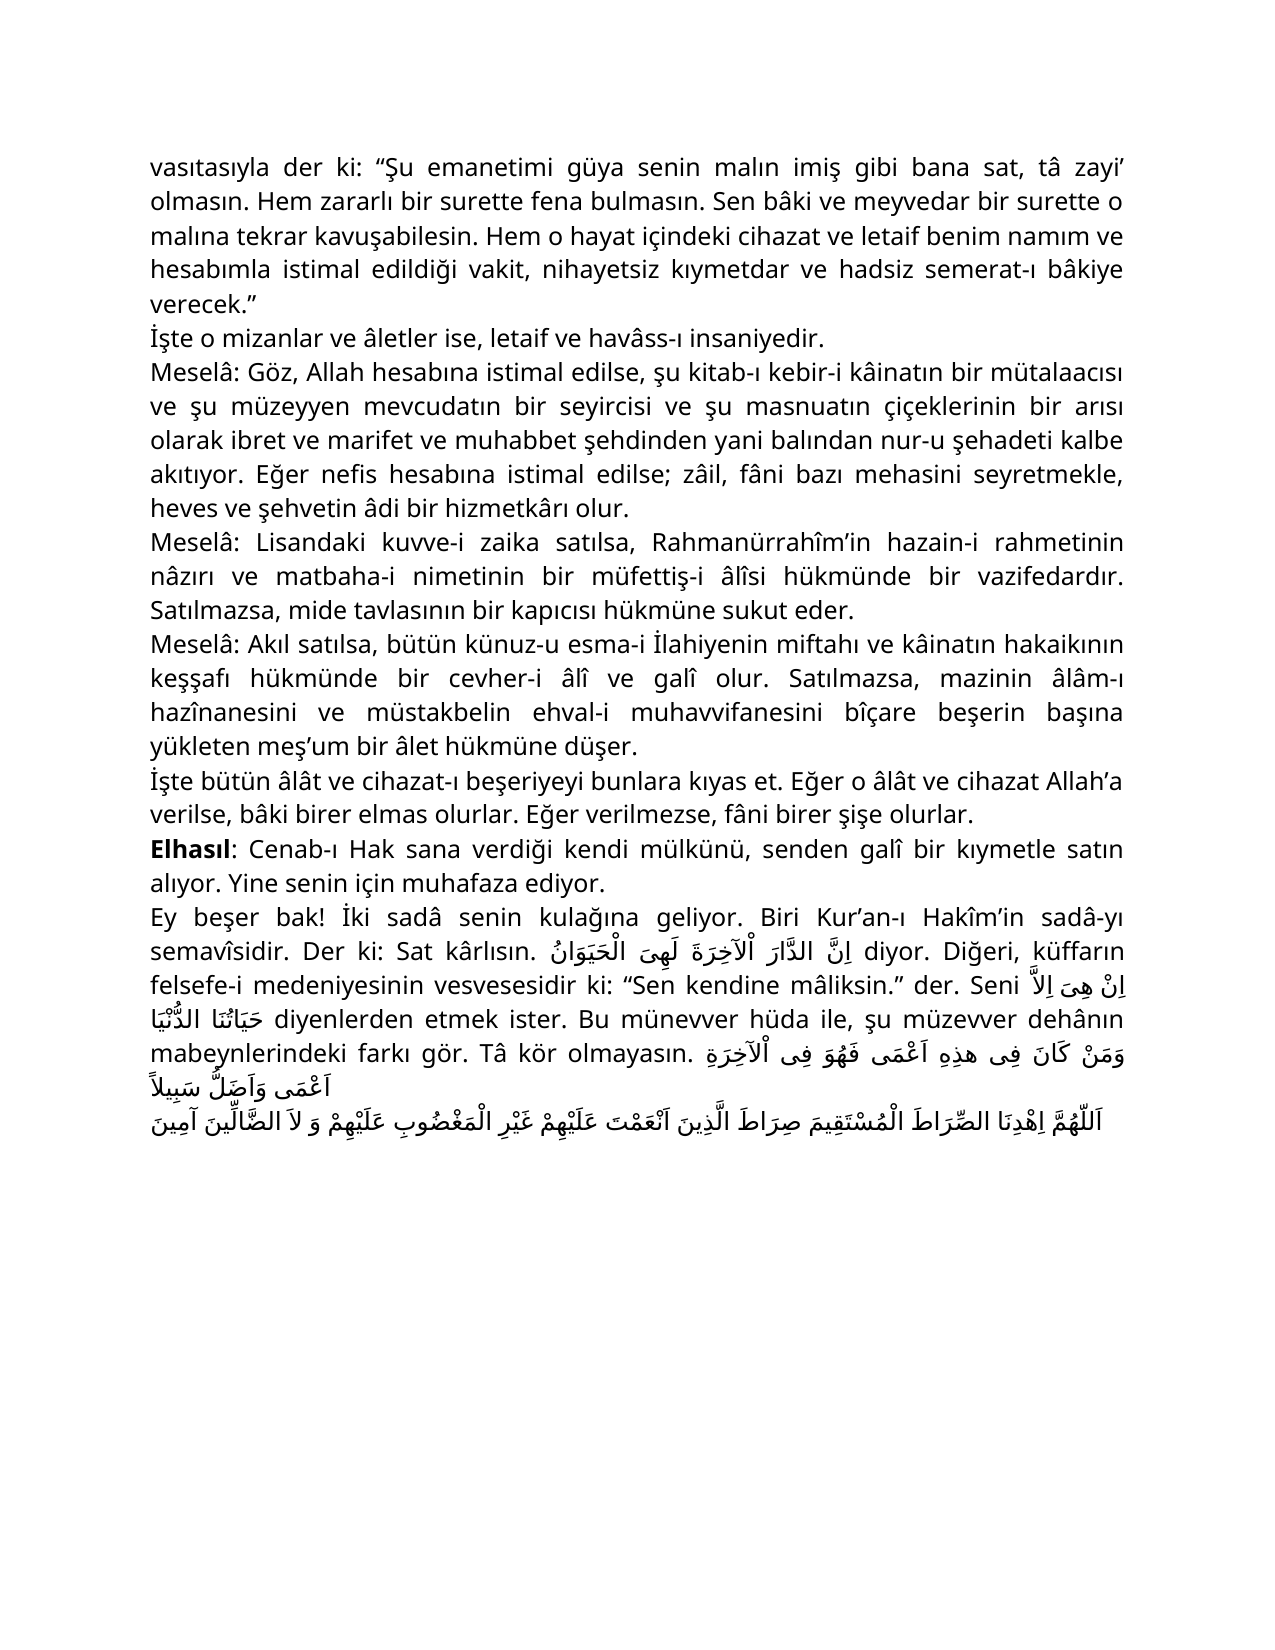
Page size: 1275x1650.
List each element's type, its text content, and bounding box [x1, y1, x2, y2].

text Elhasıl: Cenab-ı Hak sana verdiği kendi mülkünü, senden galî bir kıymetle satın alıyor. Yine senin için muhafaza ediyor. [150, 831, 1125, 899]
text Meselâ: Lisandaki kuvve-i zaika satılsa, Rahmanürrahîm’in hazain-i rahmetinin nâzırı ve matbaha-i nimetinin bir müfettiş-i âlîsi hükmünde bir vazifedardır. Satılmazsa, mide tavlasının bir kapıcısı hükmüne sukut eder. [150, 525, 1125, 627]
text اَللّهُمَّ اِهْدِنَا الصِّرَاطَ الْمُسْتَقِيمَ صِرَاطَ الَّذِينَ اَنْعَمْتَ عَلَيْهِمْ غَيْرِ الْمَغْضُوبِ عَلَيْهِمْ وَ لاَ الضَّالِّينَ آمِينَ [150, 1104, 1125, 1138]
text İşte o mizanlar ve âletler ise, letaif ve havâss-ı insaniyedir. [150, 320, 1125, 354]
text Ey beşer bak! İki sadâ senin kulağına geliyor. Biri Kur’an-ı Hakîm’in sadâ-yı semavîsidir. Der ki: Sat kârlısın. اِنَّ الدَّارَ اْلآخِرَةَ لَهِىَ الْحَيَوَانُ diyor. Diğeri, küffarın felsefe-i medeniyesinin vesvesesidir ki: “Sen kendine mâliksin.” der. Seni اِنْ هِىَ اِلاَّ حَيَاتُنَا الدُّنْيَا diyenlerden etmek ister. Bu münevver hüda ile, şu müzevver dehânın mabeynlerindeki farkı gör. Tâ kör olmayasın. وَمَنْ كَانَ فِى هذِهِ اَعْمَى فَهُوَ فِى اْلآخِرَةِ اَعْمَى وَاَضَلُّ سَبِيلاً [150, 899, 1125, 1104]
text vasıtasıyla der ki: “Şu emanetimi güya senin malın imiş gibi bana sat, tâ zayi’ olmasın. Hem zararlı bir surette fena bulmasın. Sen bâki ve meyvedar bir surette o malına tekrar kavuşabilesin. Hem o hayat içindeki cihazat ve letaif benim namım ve hesabımla istimal edildiği vakit, nihayetsiz kıymetdar ve hadsiz semerat-ı bâkiye verecek.” [150, 150, 1125, 320]
text Meselâ: Göz, Allah hesabına istimal edilse, şu kitab-ı kebir-i kâinatın bir mütalaacısı ve şu müzeyyen mevcudatın bir seyircisi ve şu masnuatın çiçeklerinin bir arısı olarak ibret ve marifet ve muhabbet şehdinden yani balından nur-u şehadeti kalbe akıtıyor. Eğer nefis hesabına istimal edilse; zâil, fâni bazı mehasini seyretmekle, heves ve şehvetin âdi bir hizmetkârı olur. [150, 354, 1125, 525]
text Meselâ: Akıl satılsa, bütün künuz-u esma-i İlahiyenin miftahı ve kâinatın hakaikının keşşafı hükmünde bir cevher-i âlî ve galî olur. Satılmazsa, mazinin âlâm-ı hazînanesini ve müstakbelin ehval-i muhavvifanesini bîçare beşerin başına yükleten meş’um bir âlet hükmüne düşer. [150, 627, 1125, 763]
text İşte bütün âlât ve cihazat-ı beşeriyeyi bunlara kıyas et. Eğer o âlât ve cihazat Allah’a verilse, bâki birer elmas olurlar. Eğer verilmezse, fâni birer şişe olurlar. [150, 763, 1125, 831]
